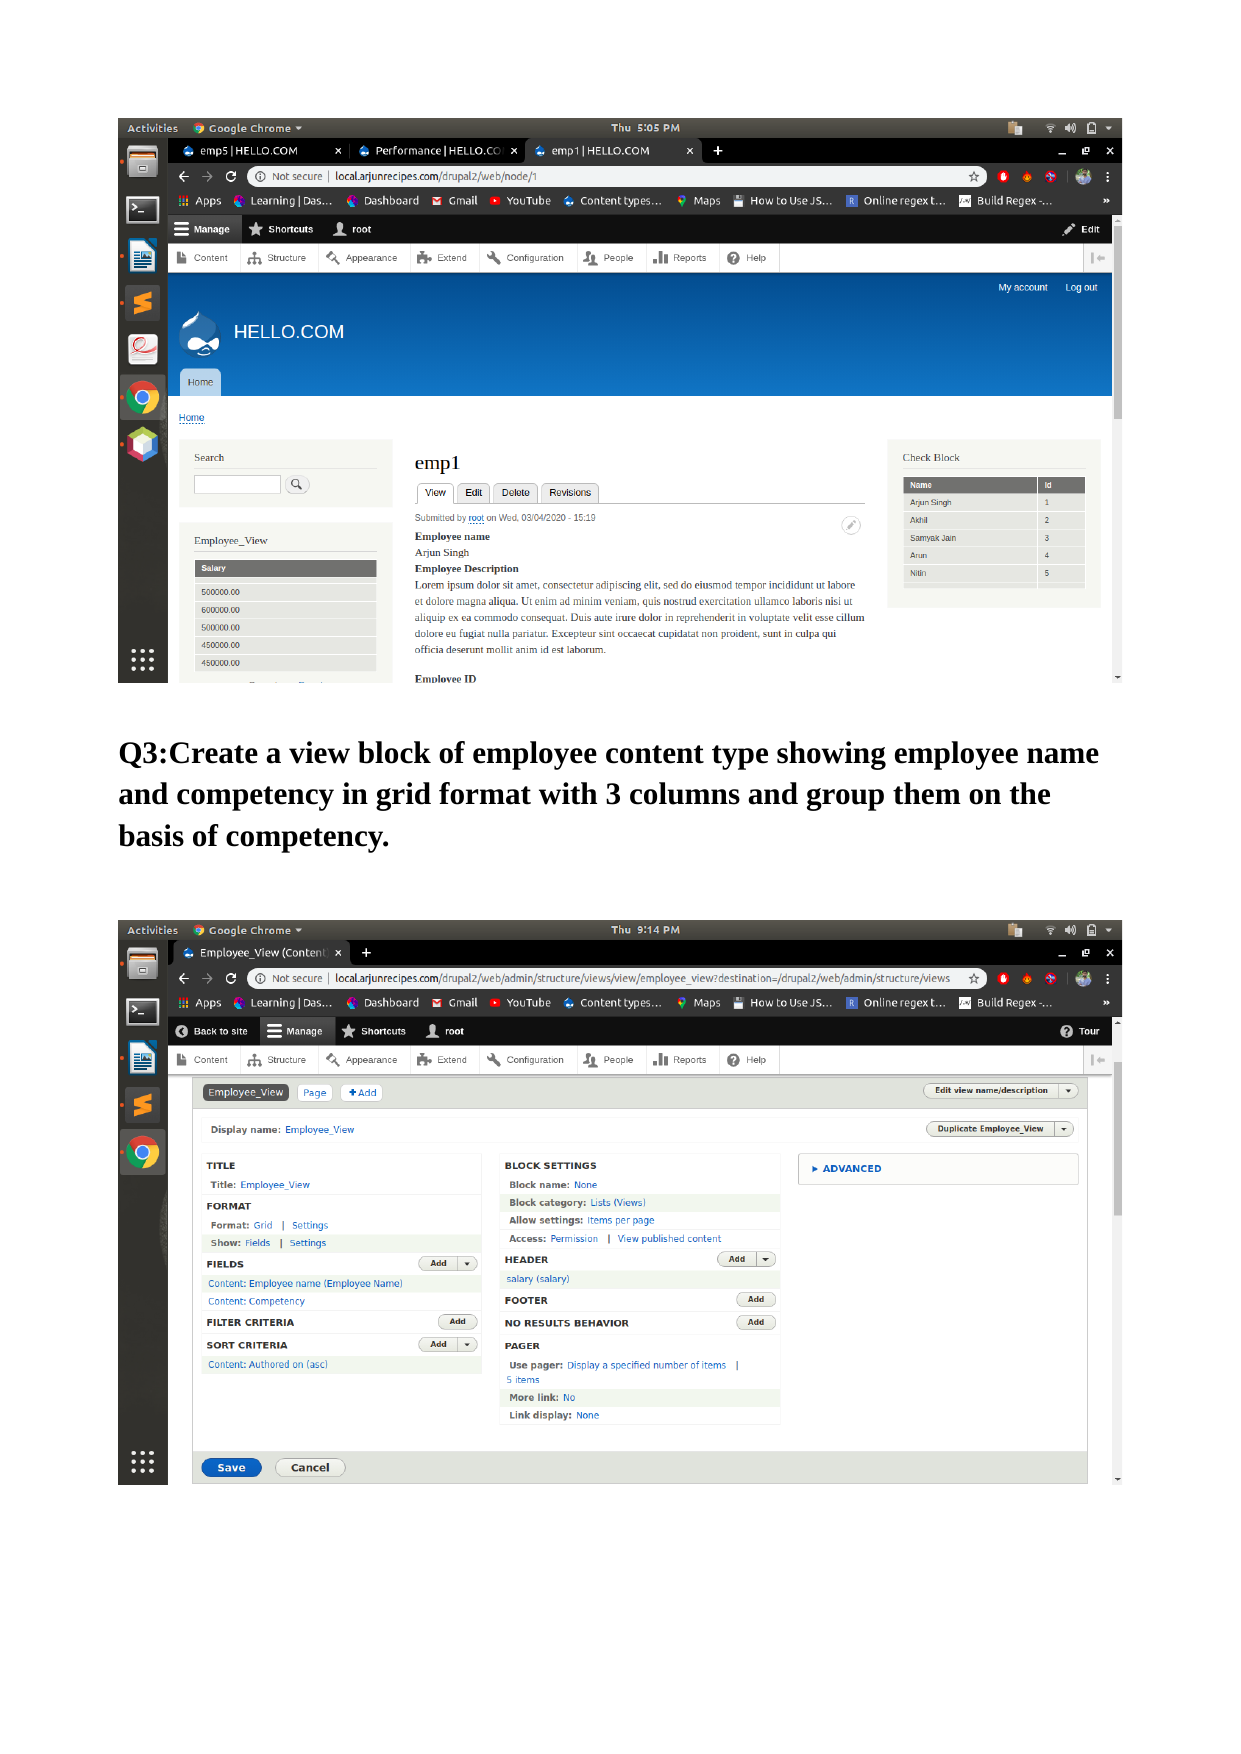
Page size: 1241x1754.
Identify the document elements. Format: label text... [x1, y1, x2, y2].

picture [118, 118, 1123, 683]
picture [118, 920, 1123, 1485]
text Q3:Create a view block of employee content type showing employee name and competency in grid format with 3 columns and group them on the basis of competency. [118, 734, 1122, 853]
